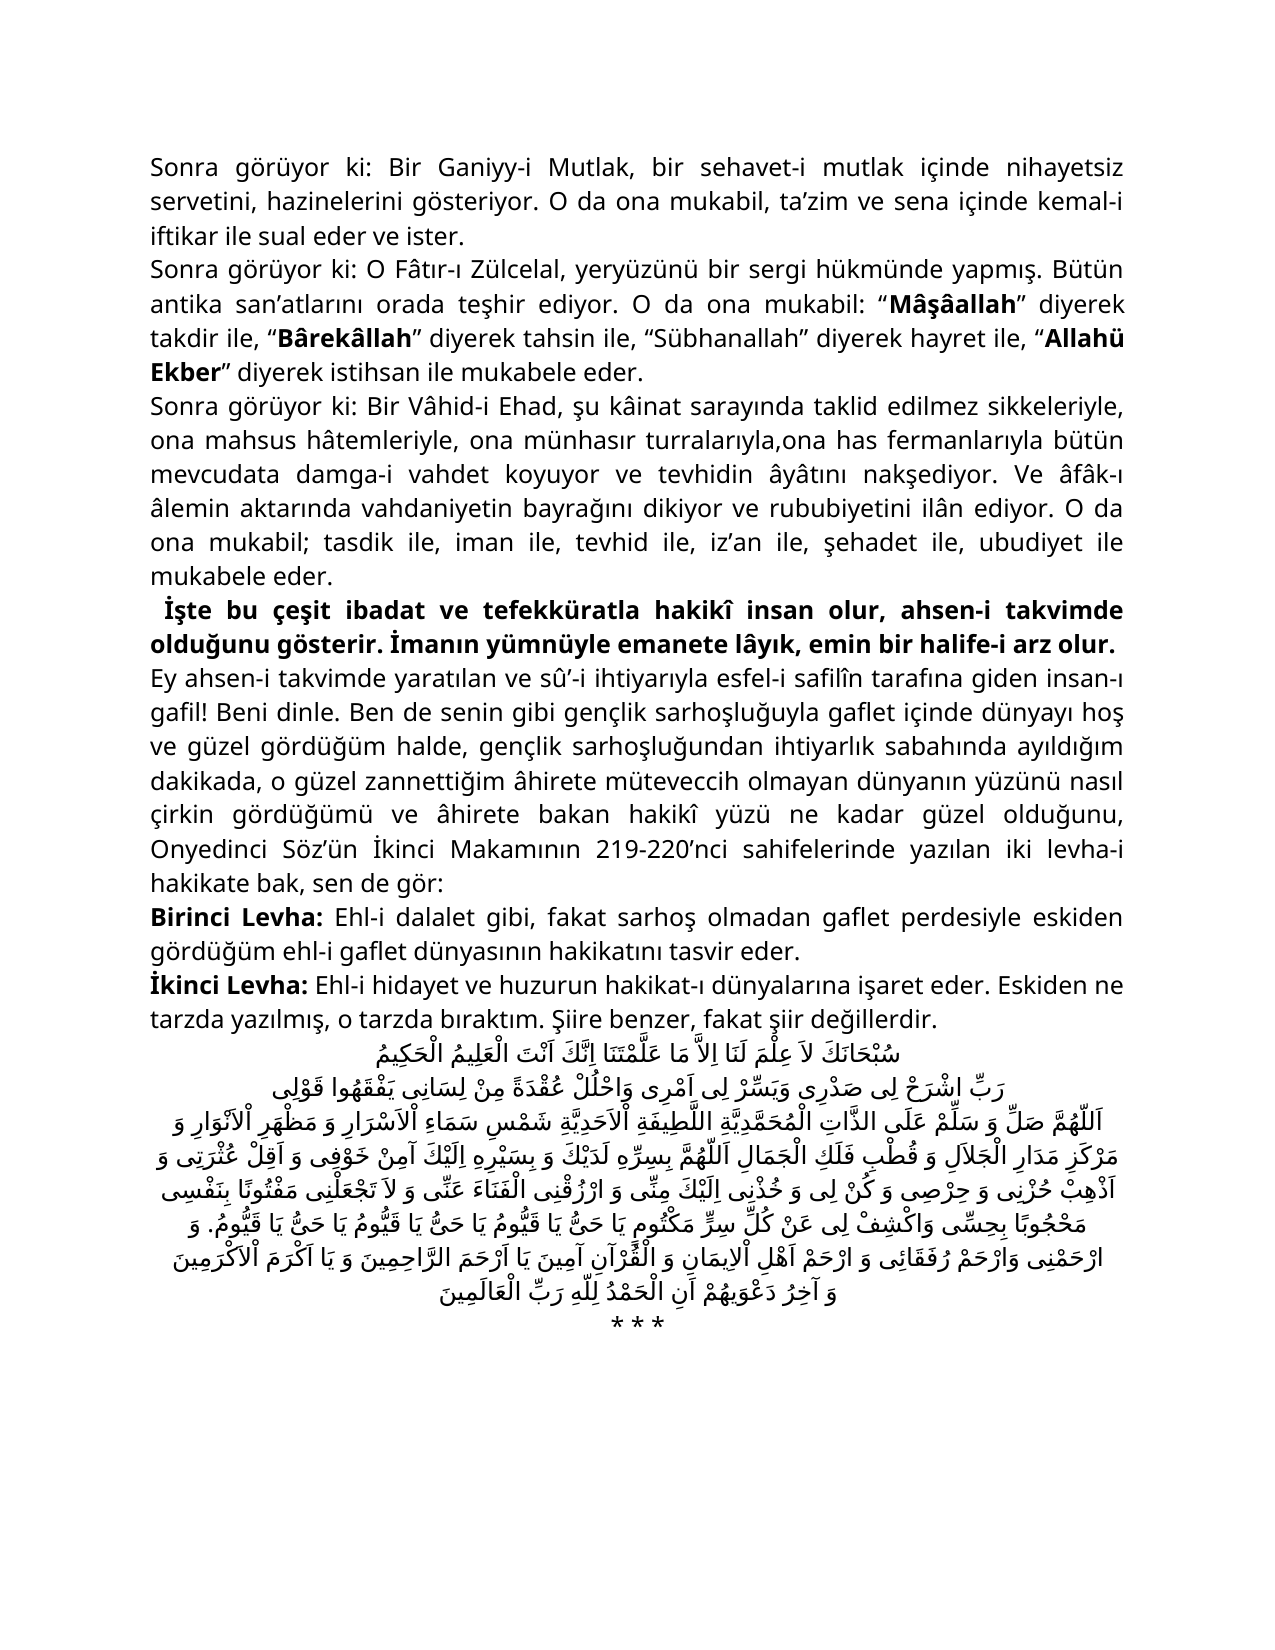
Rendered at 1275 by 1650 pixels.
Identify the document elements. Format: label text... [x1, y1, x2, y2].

text İkinci Levha: Ehl-i hidayet ve huzurun hakikat-ı dünyalarına işaret eder. Eskiden ne tarzda yazılmış, o tarzda bıraktım. Şiire benzer, fakat şiir değillerdir. [150, 967, 1125, 1036]
text رَبِّ اشْرَحْ لِى صَدْرِى وَيَسِّرْ لِى اَمْرِى وَاحْلُلْ عُقْدَةً مِنْ لِسَانِى يَفْقَهُوا قَوْلِى [150, 1070, 1125, 1104]
text Sonra görüyor ki: Bir Ganiyy-i Mutlak, bir sehavet-i mutlak içinde nihayetsiz servetini, hazinelerini gösteriyor. O da ona mukabil, ta’zim ve sena içinde kemal-i iftikar ile sual eder ve ister. [150, 150, 1125, 252]
text اَللّهُمَّ صَلِّ وَ سَلِّمْ عَلَى الذَّاتِ الْمُحَمَّدِيَّةِ اللَّطِيفَةِ اْلاَحَدِيَّةِ شَمْسِ سَمَاءِ اْلاَسْرَارِ وَ مَظْهَرِ اْلاَنْوَارِ وَ مَرْكَزِ مَدَارِ الْجَلاَلِ وَ قُطْبِ فَلَكِ الْجَمَالِ اَللّهُمَّ بِسِرِّهِ لَدَيْكَ وَ بِسَيْرِهِ اِلَيْكَ آمِنْ خَوْفِى وَ اَقِلْ عُثْرَتِى وَ اَذْهِبْ حُزْنِى وَ حِرْصِى وَ كُنْ لِى وَ خُذْنِى اِلَيْكَ مِنِّى وَ ارْزُقْنِى الْفَنَاءَ عَنِّى وَ لاَ تَجْعَلْنِى مَفْتُونًا بِنَفْسِى مَحْجُوبًا بِحِسِّى وَاكْشِفْ لِى عَنْ كُلِّ سِرٍّ مَكْتُومٍ يَا حَىُّ يَا قَيُّومُ يَا حَىُّ يَا قَيُّومُ يَا حَىُّ يَا قَيُّومُ. وَ ارْحَمْنِى وَارْحَمْ رُفَقَائِى وَ ارْحَمْ اَهْلِ اْلاِيمَانِ وَ الْقُرْآنِ آمِينَ يَا اَرْحَمَ الرَّاحِمِينَ وَ يَا اَكْرَمَ اْلاَكْرَمِينَ [150, 1104, 1125, 1274]
text سُبْحَانَكَ لاَ عِلْمَ لَنَا اِلاَّ مَا عَلَّمْتَنَا اِنَّكَ اَنْتَ الْعَلِيمُ الْحَكِيمُ [150, 1036, 1125, 1070]
text Sonra görüyor ki: O Fâtır-ı Zülcelal, yeryüzünü bir sergi hükmünde yapmış. Bütün antika san’atlarını orada teşhir ediyor. O da ona mukabil: “Mâşâallah” diyerek takdir ile, “Bârekâllah” diyerek tahsin ile, “Sübhanallah” diyerek hayret ile, “Allahü Ekber” diyerek istihsan ile mukabele eder. [150, 252, 1125, 388]
text Ey ahsen-i takvimde yaratılan ve sû’-i ihtiyarıyla esfel-i safilîn tarafına giden insan-ı gafil! Beni dinle. Ben de senin gibi gençlik sarhoşluğuyla gaflet içinde dünyayı hoş ve güzel gördüğüm halde, gençlik sarhoşluğundan ihtiyarlık sabahında ayıldığım dakikada, o güzel zannettiğim âhirete müteveccih olmayan dünyanın yüzünü nasıl çirkin gördüğümü ve âhirete bakan hakikî yüzü ne kadar güzel olduğunu, Onyedinci Söz’ün İkinci Makamının 219-220’nci sahifelerinde yazılan iki levha-i hakikate bak, sen de gör: [150, 661, 1125, 899]
text İşte bu çeşit ibadat ve tefekküratla hakikî insan olur, ahsen-i takvimde olduğunu gösterir. İmanın yümnüyle emanete lâyık, emin bir halife-i arz olur. [150, 593, 1125, 661]
text Sonra görüyor ki: Bir Vâhid-i Ehad, şu kâinat sarayında taklid edilmez sikkeleriyle, ona mahsus hâtemleriyle, ona münhasır turralarıyla,ona has fermanlarıyla bütün mevcudata damga-i vahdet koyuyor ve tevhidin âyâtını nakşediyor. Ve âfâk-ı âlemin aktarında vahdaniyetin bayrağını dikiyor ve rububiyetini ilân ediyor. O da ona mukabil; tasdik ile, iman ile, tevhid ile, iz’an ile, şehadet ile, ubudiyet ile mukabele eder. [150, 388, 1125, 593]
text وَ آخِرُ دَعْوَيهُمْ اَنِ الْحَمْدُ لِلّهِ رَبِّ الْعَالَمِينَ [150, 1274, 1125, 1308]
text Birinci Levha: Ehl-i dalalet gibi, fakat sarhoş olmadan gaflet perdesiyle eskiden gördüğüm ehl-i gaflet dünyasının hakikatını tasvir eder. [150, 899, 1125, 967]
text * * * [150, 1308, 1125, 1342]
